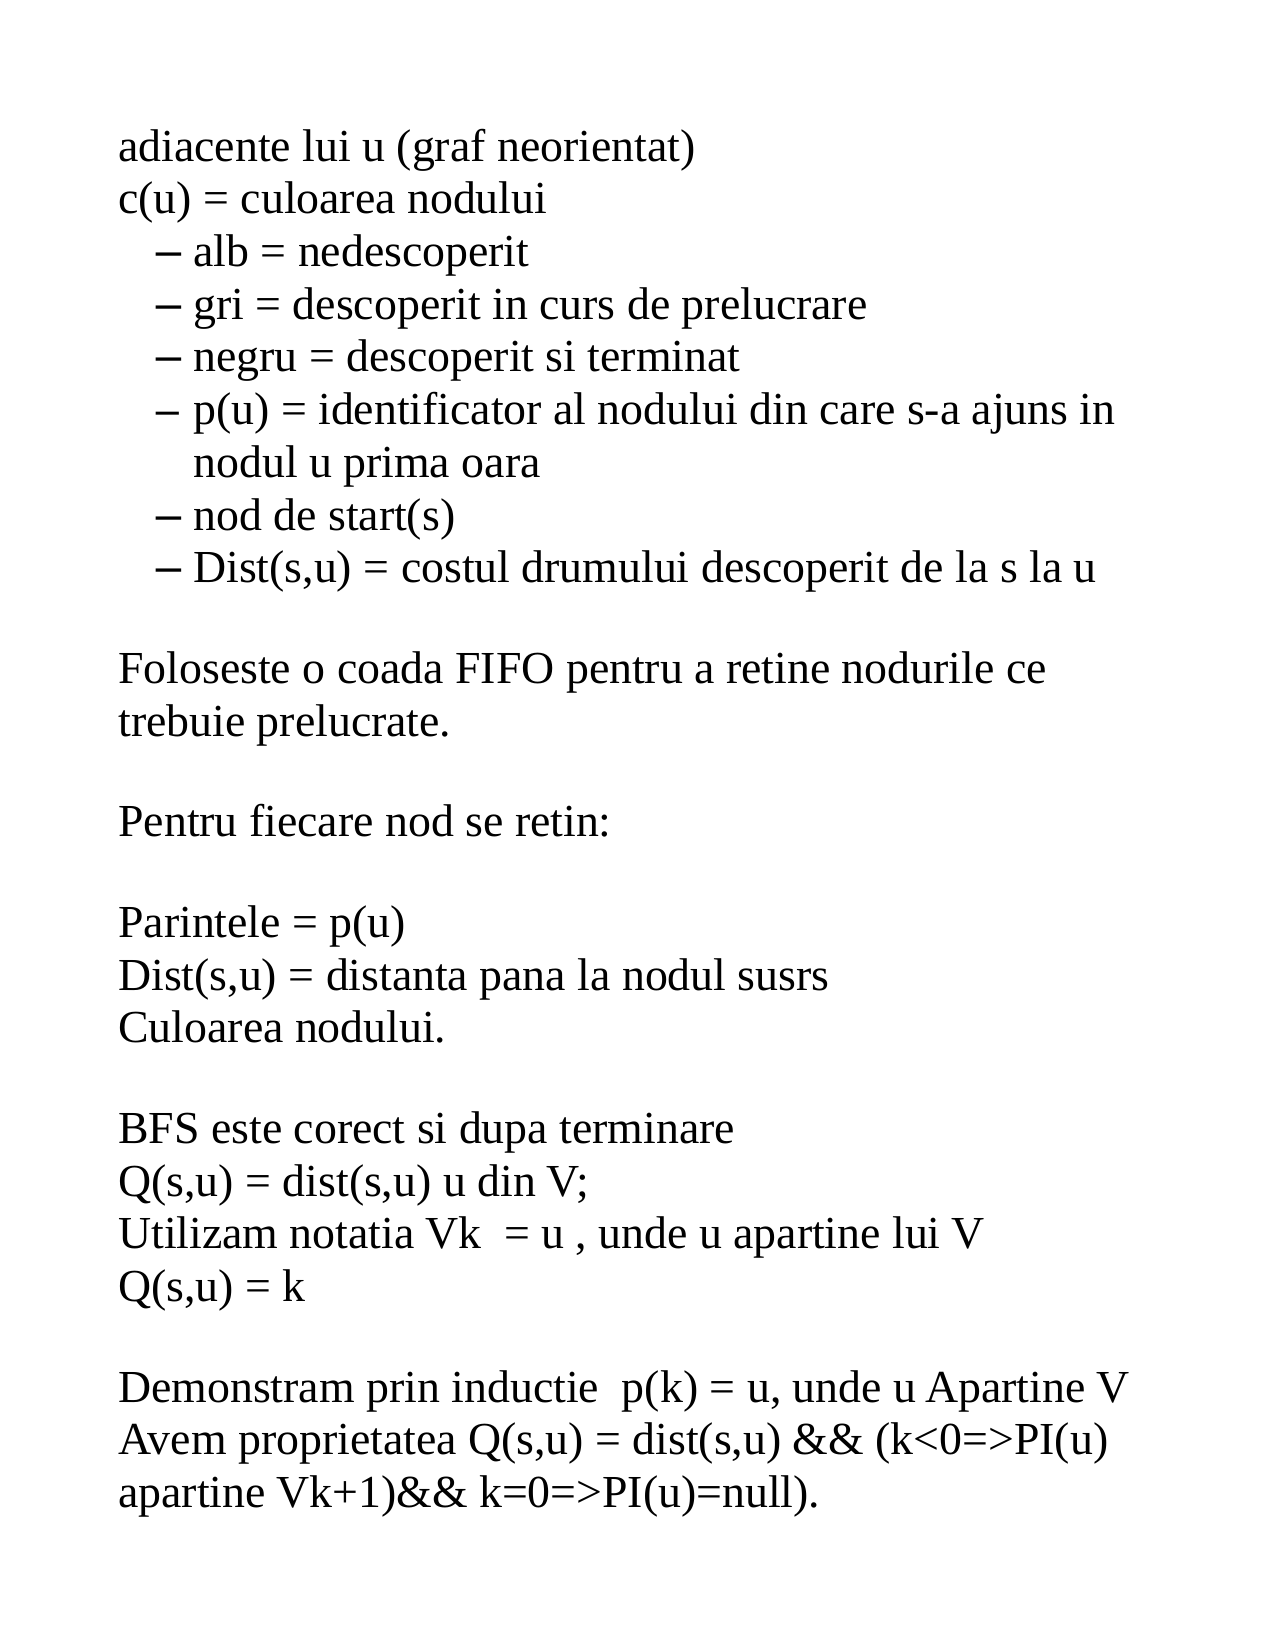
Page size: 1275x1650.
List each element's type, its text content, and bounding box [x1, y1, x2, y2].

list gri = descoperit in curs de prelucrare [156, 276, 1157, 329]
text Demonstram prin inductie p(k) = u, unde u Apartine V [118, 1359, 1157, 1412]
text Q(s,u) = k [118, 1258, 1157, 1311]
text adiacente lui u (graf neorientat) [118, 118, 1157, 171]
text Dist(s,u) = distanta pana la nodul susrs [118, 947, 1157, 1000]
text Pentru fiecare nod se retin: [118, 794, 1157, 846]
text Foloseste o coada FIFO pentru a retine nodurile ce trebuie prelucrate. [118, 640, 1157, 746]
text Culoarea nodului. [118, 1000, 1157, 1052]
text Avem proprietatea Q(s,u) = dist(s,u) && (k<0=>PI(u) apartine Vk+1)&& k=0=>PI(u)=null). [118, 1412, 1157, 1517]
list p(u) = identificator al nodului din care s-a ajuns in nodul u prima oara [156, 382, 1157, 487]
list nod de start(s) [156, 487, 1157, 540]
text Q(s,u) = dist(s,u) u din V; [118, 1153, 1157, 1206]
text Utilizam notatia Vk = u , unde u apartine lui V [118, 1206, 1157, 1258]
text c(u) = culoarea nodului [118, 171, 1157, 223]
list Dist(s,u) = costul drumului descoperit de la s la u [156, 540, 1157, 592]
text Parintele = p(u) [118, 894, 1157, 947]
list negru = descoperit si terminat [156, 329, 1157, 382]
text BFS este corect si dupa terminare [118, 1100, 1157, 1153]
list alb = nedescoperit [156, 223, 1157, 276]
